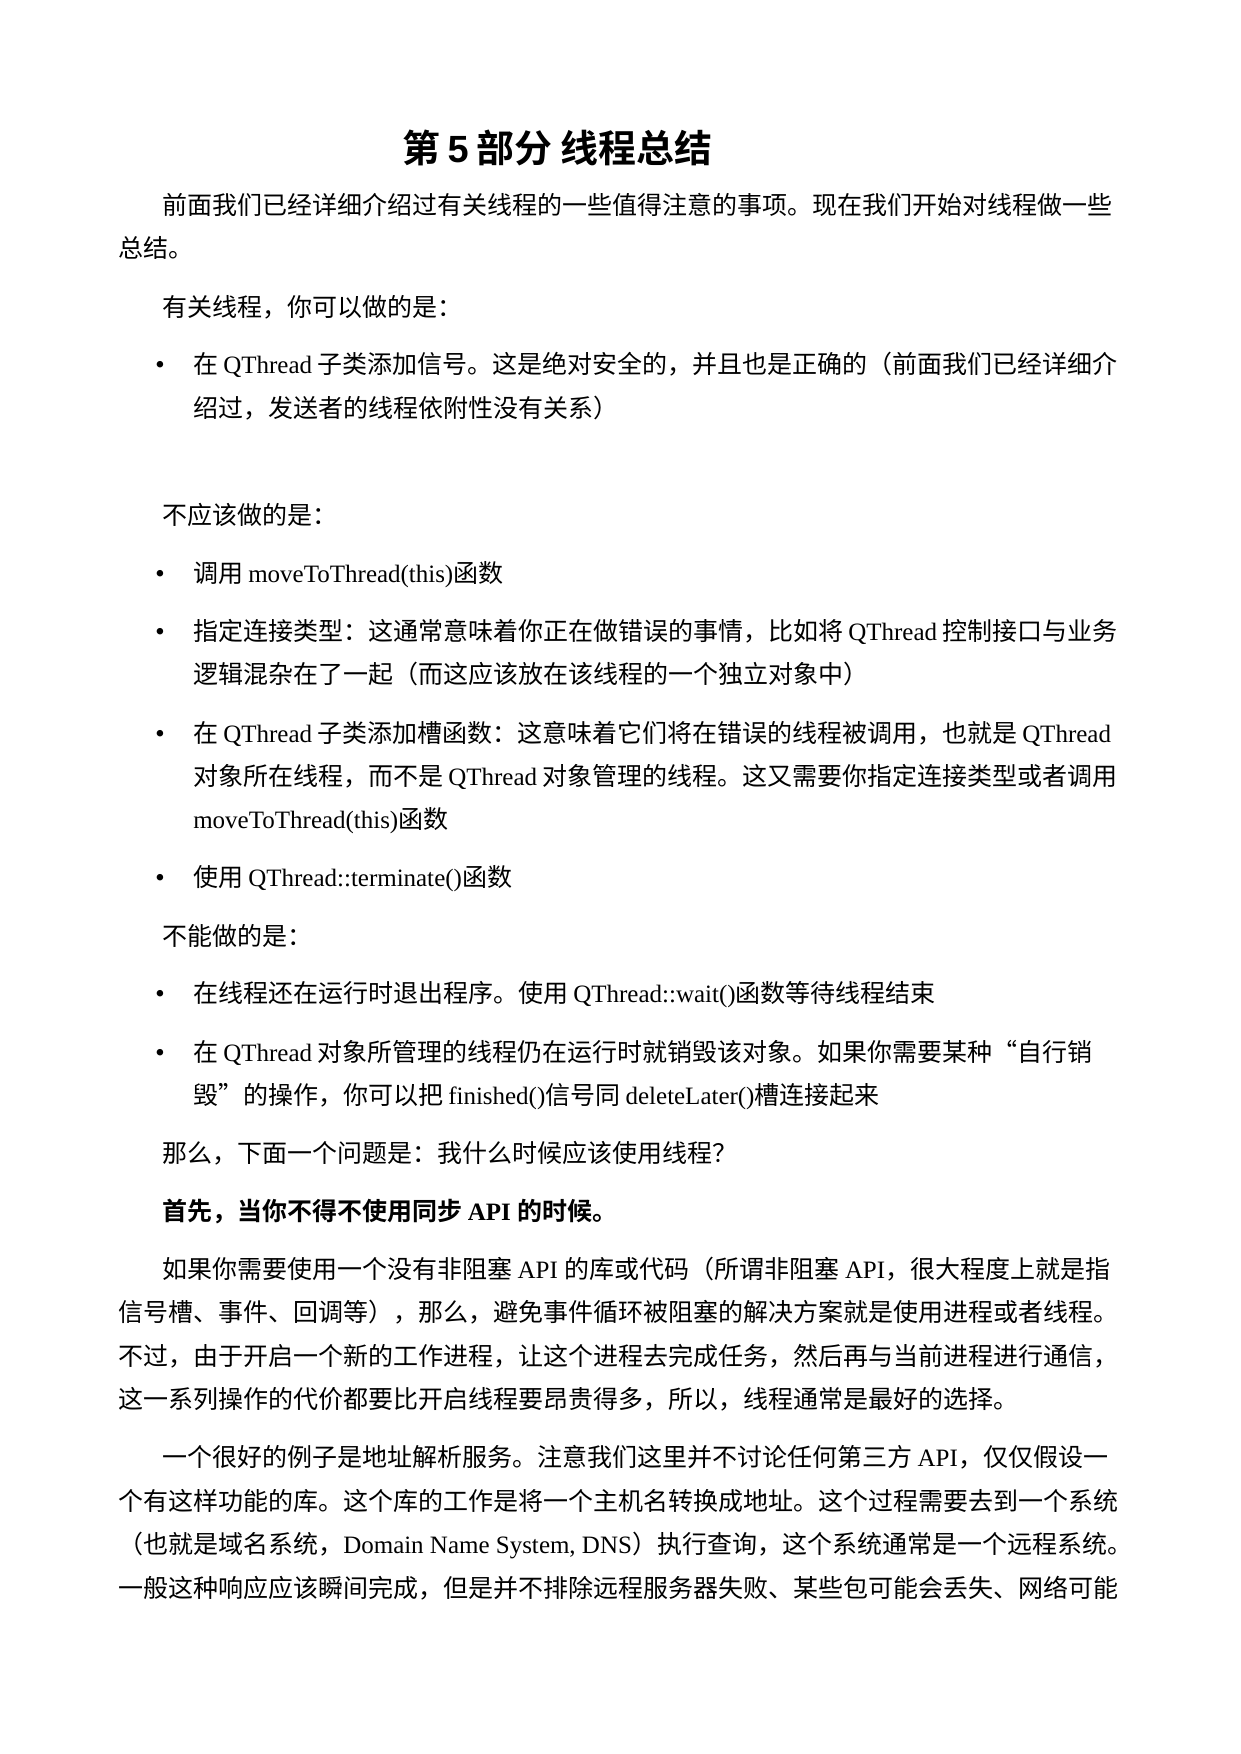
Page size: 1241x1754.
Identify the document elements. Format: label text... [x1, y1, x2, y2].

list 调用moveToThread(this)函数 [156, 553, 1122, 590]
text 首先，当你不得不使用同步 API 的时候。 [118, 1191, 1122, 1228]
text 前面我们已经详细介绍过有关线程的一些值得注意的事项。现在我们开始对线程做一些总结。 [118, 186, 1122, 265]
text 不应该做的是： [118, 496, 1122, 532]
list 在QThread子类添加槽函数：这意味着它们将在错误的线程被调用，也就是QThread对象所在线程，而不是QThread对象管理的线程。这又需要你指定连接类型或者调用moveToThread(this)函数 [156, 713, 1122, 836]
list 在线程还在运行时退出程序。使用QThread::wait()函数等待线程结束 [156, 974, 1122, 1010]
subtitle 第5部分 线程总结 [118, 118, 1122, 173]
text 一个很好的例子是地址解析服务。注意我们这里并不讨论任何第三方 API，仅仅假设一个有这样功能的库。这个库的工作是将一个主机名转换成地址。这个过程需要去到一个系统（也就是域名系统，Domain Name System, DNS）执行查询，这个系统通常是一个远程系统。一般这种响应应该瞬间完成，但是并不排除远程服务器失败、某些包可能会丢失、网络可能失去链接等等。简单来说，我们的查询可能会等几十秒钟。 [118, 1438, 1122, 1604]
list 在QThread子类添加信号。这是绝对安全的，并且也是正确的（前面我们已经详细介绍过，发送者的线程依附性没有关系） [156, 345, 1122, 425]
text 如果你需要使用一个没有非阻塞 API 的库或代码（所谓非阻塞 API，很大程度上就是指信号槽、事件、回调等），那么，避免事件循环被阻塞的解决方案就是使用进程或者线程。不过，由于开启一个新的工作进程，让这个进程去完成任务，然后再与当前进程进行通信，这一系列操作的代价都要比开启线程要昂贵得多，所以，线程通常是最好的选择。 [118, 1249, 1122, 1416]
list 使用QThread::terminate()函数 [156, 858, 1122, 894]
text 那么，下面一个问题是：我什么时候应该使用线程？ [118, 1133, 1122, 1170]
text 不能做的是： [118, 916, 1122, 952]
list 指定连接类型：这通常意味着你正在做错误的事情，比如将QThread控制接口与业务逻辑混杂在了一起（而这应该放在该线程的一个独立对象中） [156, 612, 1122, 691]
text 有关线程，你可以做的是： [118, 287, 1122, 323]
list 在QThread对象所管理的线程仍在运行时就销毁该对象。如果你需要某种“自行销毁”的操作，你可以把finished()信号同deleteLater()槽连接起来 [156, 1032, 1122, 1112]
